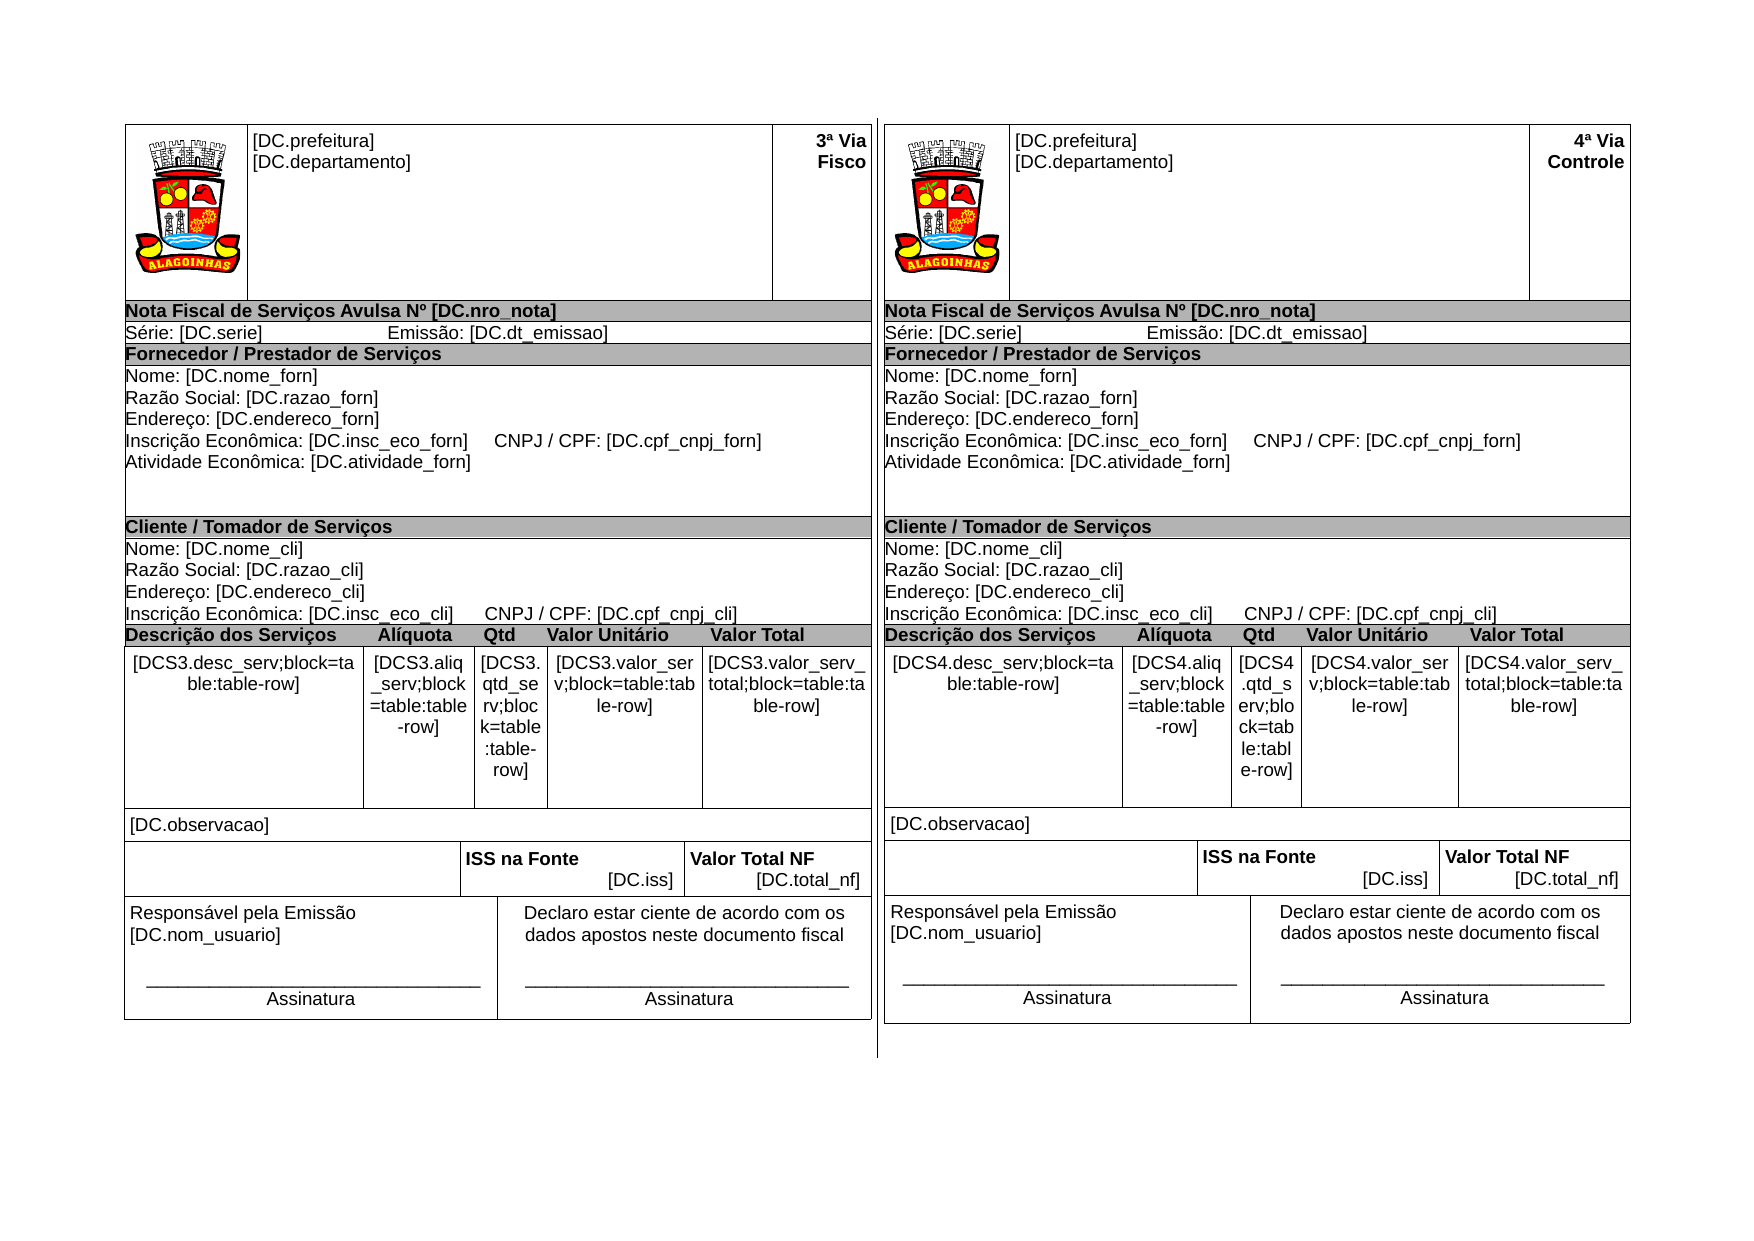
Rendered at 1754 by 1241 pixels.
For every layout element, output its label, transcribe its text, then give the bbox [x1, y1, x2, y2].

table_header [DC.prefeitura] [DC.departamento] [1010, 125, 1529, 300]
table_cell Responsável pela Emissão [DC.nom_usuario] ________________________________ Assinatura [885, 896, 1250, 1023]
table_header [885, 841, 1197, 894]
table_header [DC.observacao] [125, 809, 871, 841]
table_cell Série: [DC.serie] Emissão: [DC.dt_emissao] [126, 322, 871, 343]
table_header [DCS4.desc_serv;block=table:table-row] [885, 647, 1122, 807]
table_header ISS na Fonte [DC.iss] [461, 842, 684, 896]
table_header [DCS4.aliq_serv;block=table:table-row] [1123, 647, 1231, 807]
table_header [DCS4.valor_serv;block=table:table-row] [1302, 647, 1458, 807]
table_header [118, 118, 877, 272]
table_header [DCS3.qtd_serv;block=table:table-row] [475, 647, 547, 808]
table_header 3ª Via Fisco [773, 125, 871, 300]
table_header [DCS3.valor_serv_total;block=table:table-row] [703, 647, 871, 808]
table_header [DCS3.aliq_serv;block=table:table-row] [364, 647, 474, 808]
picture [894, 140, 1000, 273]
table_cell Nome: [DC.nome_forn] Razão Social: [DC.razao_forn] Endereço: [DC.endereco_forn] Inscrição Econômica: [DC.insc_eco_forn] CNPJ / CPF: [DC.cpf_cnpj_forn] Atividade Econômica: [DC.atividade_forn] [126, 366, 871, 516]
table_header [DC.prefeitura] [DC.departamento] [248, 125, 772, 300]
table_header [DC.observacao] [885, 808, 1630, 840]
table_header Valor Total NF [DC.total_nf] [685, 842, 871, 896]
table_header ISS na Fonte [DC.iss] [1198, 841, 1439, 894]
table_cell Nome: [DC.nome_cli] Razão Social: [DC.razao_cli] Endereço: [DC.endereco_cli] Inscrição Econômica: [DC.insc_eco_cli] CNPJ / CPF: [DC.cpf_cnpj_cli] [126, 539, 871, 624]
table_header [DCS3.valor_serv;block=table:table-row] [548, 647, 702, 808]
table_header [126, 125, 247, 272]
table_cell Declaro estar ciente de acordo com os dados apostos neste documento fiscal _______________________________ Assinatura [1251, 896, 1630, 1023]
table_header [878, 273, 1636, 1058]
table_header [885, 273, 1009, 300]
table_header [126, 273, 247, 300]
table_cell Série: [DC.serie] Emissão: [DC.dt_emissao] [885, 322, 1630, 343]
table_header Valor Total NF [DC.total_nf] [1440, 841, 1630, 894]
table_header [885, 125, 1009, 272]
table_header [125, 842, 460, 896]
table_cell Nome: [DC.nome_cli] Razão Social: [DC.razao_cli] Endereço: [DC.endereco_cli] Inscrição Econômica: [DC.insc_eco_cli] CNPJ / CPF: [DC.cpf_cnpj_cli] [885, 539, 1630, 624]
picture [135, 140, 241, 273]
table_header [118, 273, 877, 1058]
table_cell Responsável pela Emissão [DC.nom_usuario] ________________________________ Assinatura [125, 897, 497, 1018]
table_header [DCS4.qtd_serv;block=table:table-row] [1232, 647, 1301, 807]
table_header 4ª Via Controle [1530, 125, 1630, 300]
table_header [878, 118, 1636, 272]
table_cell Declaro estar ciente de acordo com os dados apostos neste documento fiscal _______________________________ Assinatura [498, 897, 871, 1018]
table_cell Nome: [DC.nome_forn] Razão Social: [DC.razao_forn] Endereço: [DC.endereco_forn] Inscrição Econômica: [DC.insc_eco_forn] CNPJ / CPF: [DC.cpf_cnpj_forn] Atividade Econômica: [DC.atividade_forn] [885, 366, 1630, 516]
table_header [DCS4.valor_serv_total;block=table:table-row] [1459, 647, 1630, 807]
table_header [DCS3.desc_serv;block=table:table-row] [125, 647, 363, 808]
